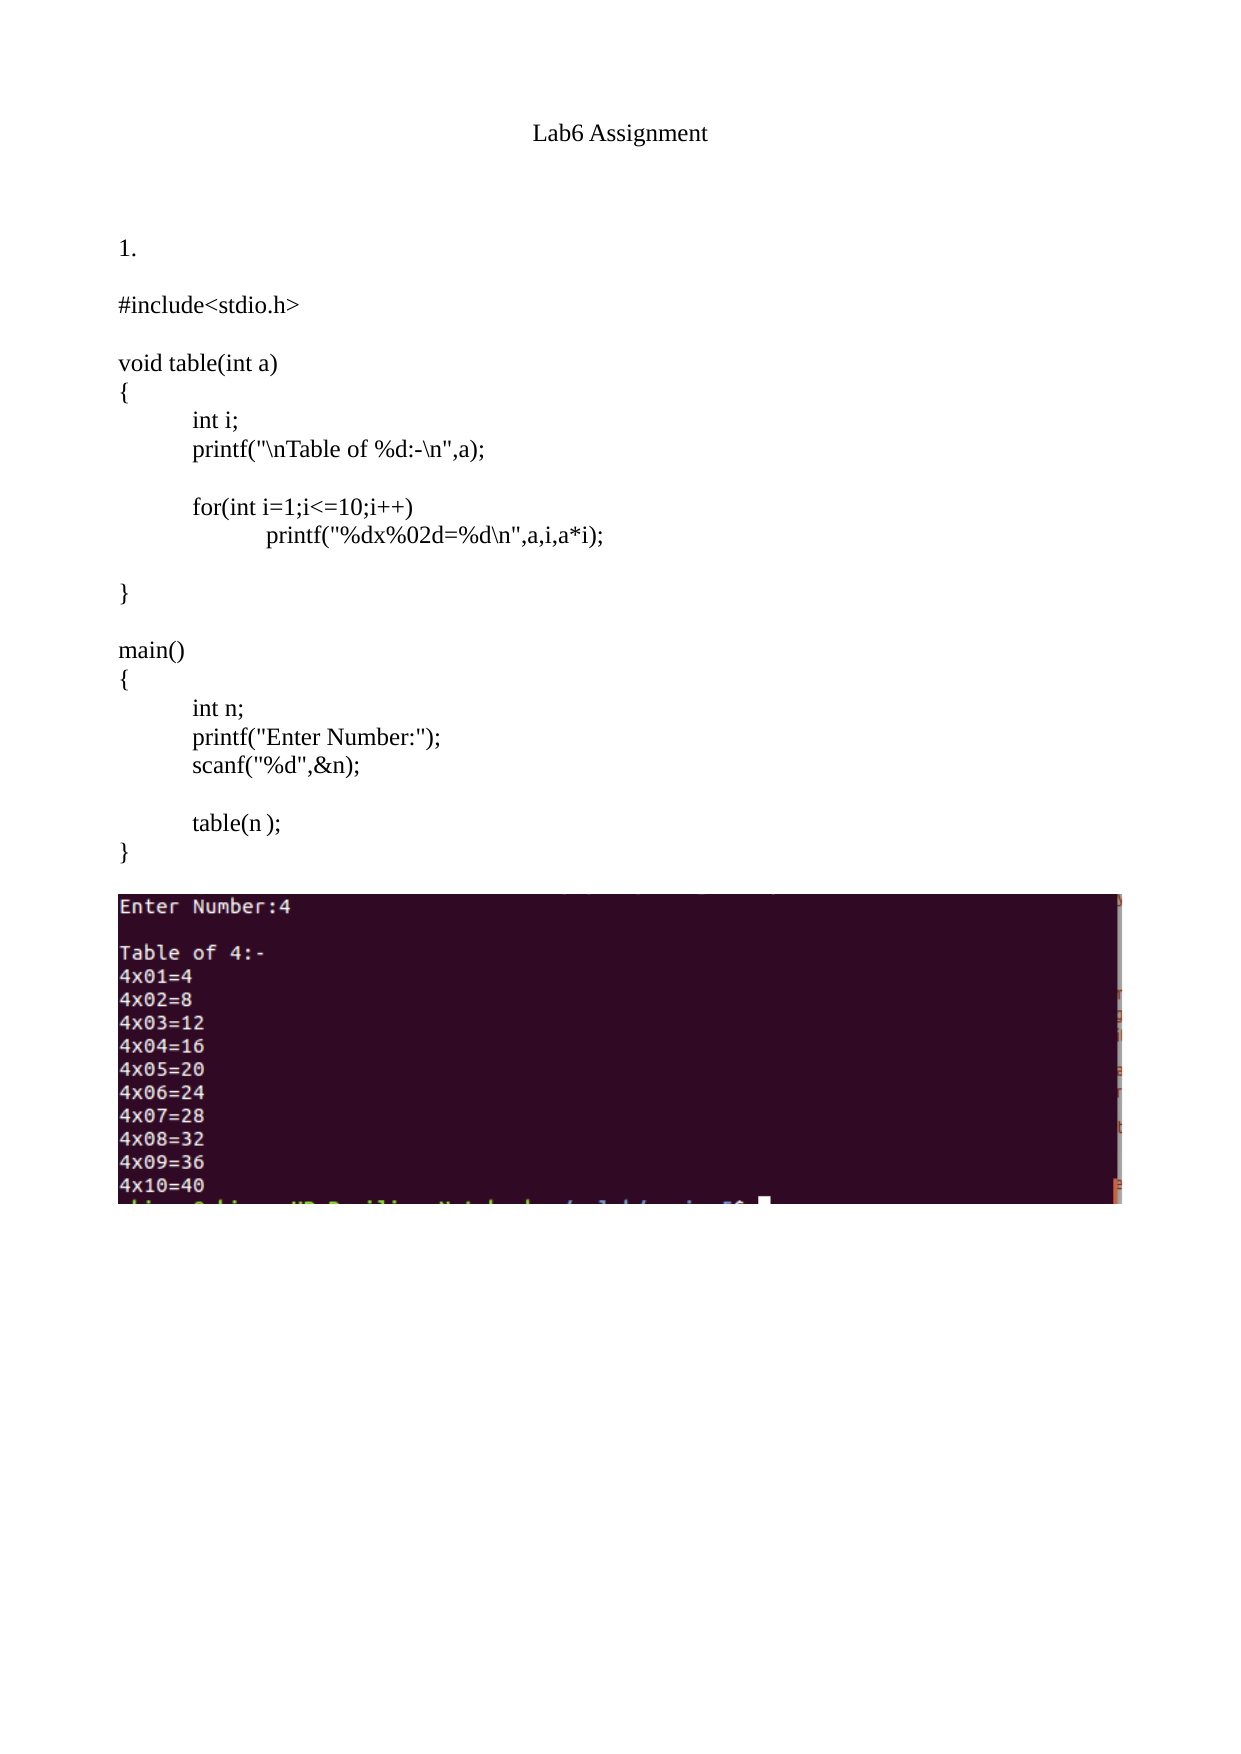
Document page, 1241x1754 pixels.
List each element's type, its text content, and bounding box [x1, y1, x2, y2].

text printf("Enter Number:"); [118, 722, 1122, 751]
text main() [118, 636, 1122, 664]
text for(int i=1;i<=10;i++) [118, 492, 1122, 521]
text 1. [118, 233, 1122, 262]
text } [118, 578, 1122, 607]
text scanf("%d",&n); [118, 751, 1122, 779]
text { [118, 664, 1122, 693]
text { [118, 377, 1122, 406]
text printf("%dx%02d=%d\n",a,i,a*i); [118, 521, 1122, 549]
picture [118, 894, 1123, 1204]
text void table(int a) [118, 348, 1122, 377]
text int i; [118, 406, 1122, 434]
text printf("\nTable of %d:-\n",a); [118, 434, 1122, 463]
text #include<stdio.h> [118, 291, 1122, 319]
text Lab6 Assignment [118, 118, 1122, 147]
text } [118, 837, 1122, 866]
text table(n ); [118, 808, 1122, 837]
text int n; [118, 693, 1122, 722]
